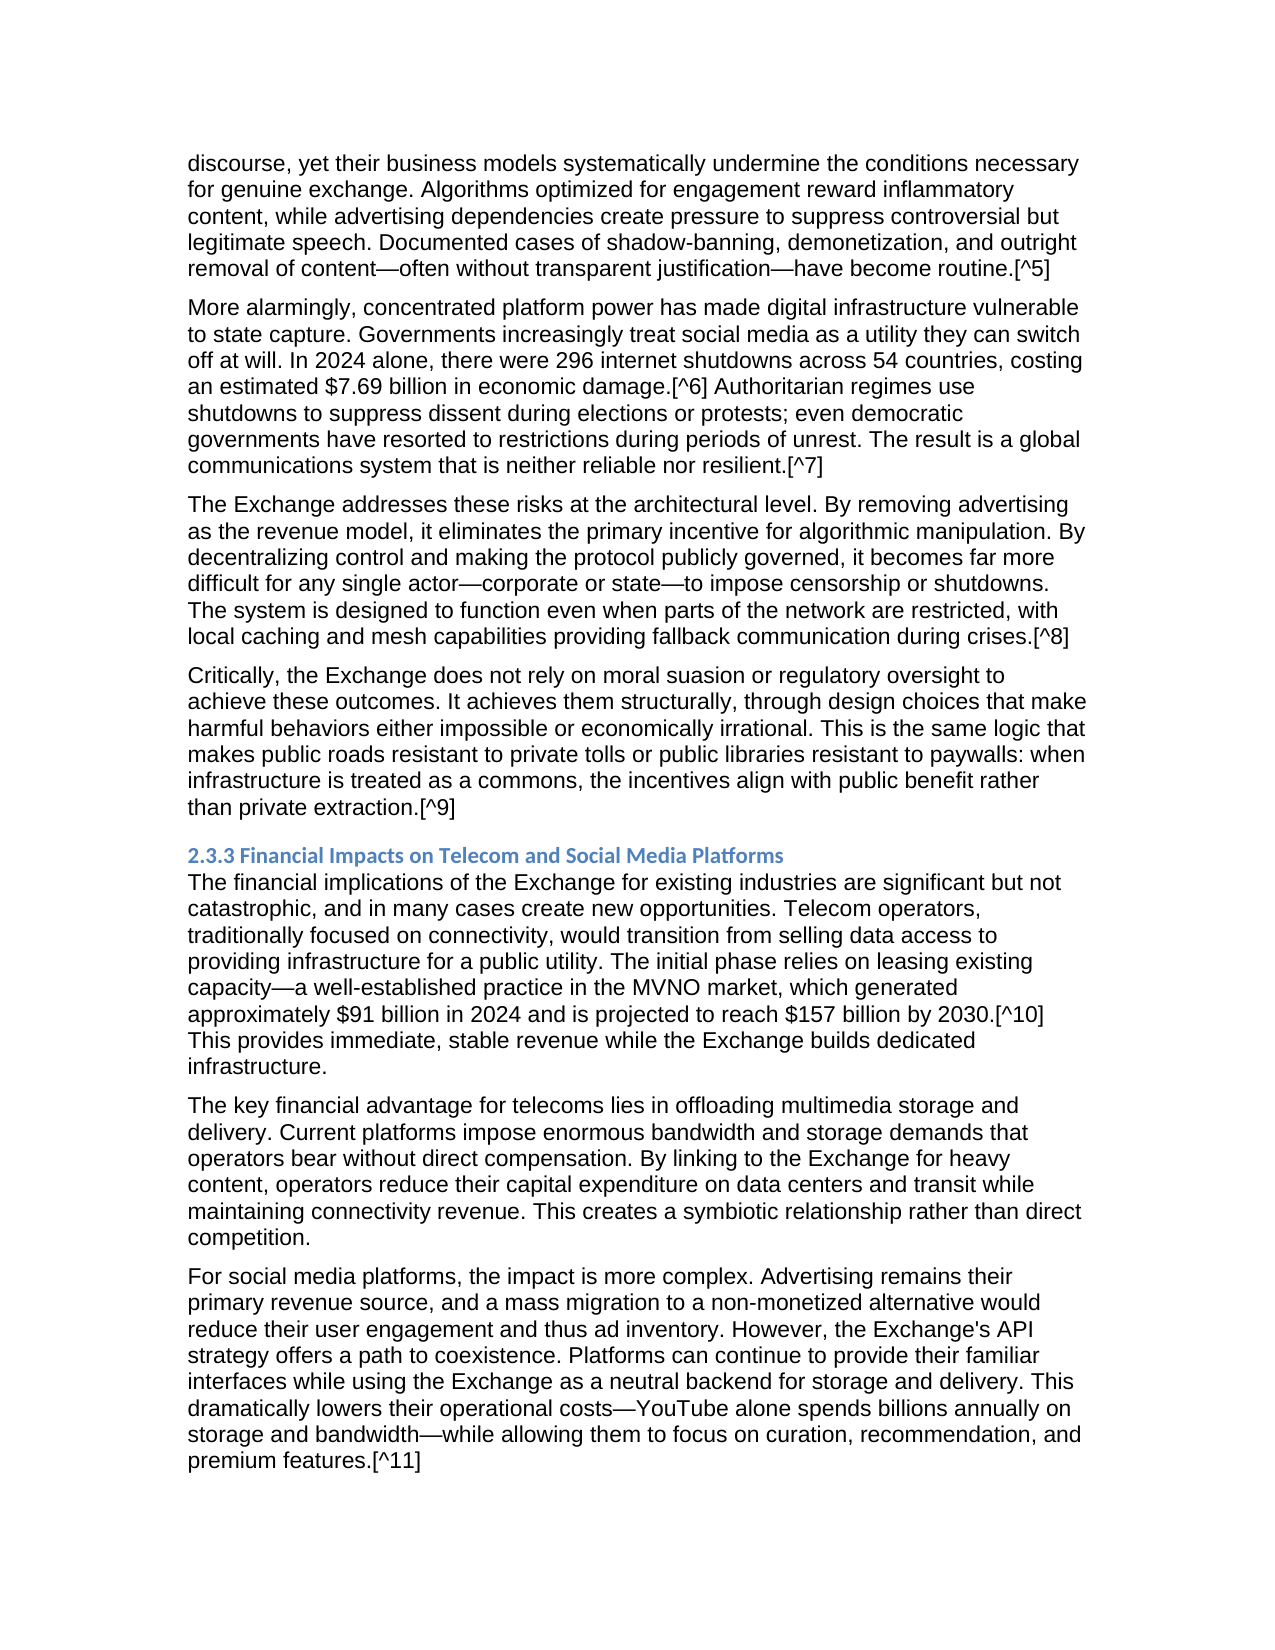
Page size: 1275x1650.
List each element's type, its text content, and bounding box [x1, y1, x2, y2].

text The key financial advantage for telecoms lies in offloading multimedia storage and delivery. Current platforms impose enormous bandwidth and storage demands that operators bear without direct compensation. By linking to the Exchange for heavy content, operators reduce their capital expenditure on data centers and transit while maintaining connectivity revenue. This creates a symbiotic relationship rather than direct competition. [187, 1092, 1087, 1250]
subtitle 2.3.3 Financial Impacts on Telecom and Social Media Platforms [187, 841, 1087, 869]
text discourse, yet their business models systematically undermine the conditions necessary for genuine exchange. Algorithms optimized for engagement reward inflammatory content, while advertising dependencies create pressure to suppress controversial but legitimate speech. Documented cases of shadow-banning, demonetization, and outright removal of content—often without transparent justification—have become routine.[^5] [187, 150, 1087, 282]
text For social media platforms, the impact is more complex. Advertising remains their primary revenue source, and a mass migration to a non-monetized alternative would reduce their user engagement and thus ad inventory. However, the Exchange's API strategy offers a path to coexistence. Platforms can continue to provide their familiar interfaces while using the Exchange as a neutral backend for storage and delivery. This dramatically lowers their operational costs—YouTube alone spends billions annually on storage and bandwidth—while allowing them to focus on curation, recommendation, and premium features.[^11] [187, 1263, 1087, 1474]
text The Exchange addresses these risks at the architectural level. By removing advertising as the revenue model, it eliminates the primary incentive for algorithmic manipulation. By decentralizing control and making the protocol publicly governed, it becomes far more difficult for any single actor—corporate or state—to impose censorship or shutdowns. The system is designed to function even when parts of the network are restricted, with local caching and mesh capabilities providing fallback communication during crises.[^8] [187, 491, 1087, 649]
text Critically, the Exchange does not rely on moral suasion or regulatory oversight to achieve these outcomes. It achieves them structurally, through design choices that make harmful behaviors either impossible or economically irrational. This is the same logic that makes public roads resistant to private tolls or public libraries resistant to paywalls: when infrastructure is treated as a commons, the incentives align with public benefit rather than private extraction.[^9] [187, 662, 1087, 820]
text More alarmingly, concentrated platform power has made digital infrastructure vulnerable to state capture. Governments increasingly treat social media as a utility they can switch off at will. In 2024 alone, there were 296 internet shutdowns across 54 countries, costing an estimated $7.69 billion in economic damage.[^6] Authoritarian regimes use shutdowns to suppress dissent during elections or protests; even democratic governments have resorted to restrictions during periods of unrest. The result is a global communications system that is neither reliable nor resilient.[^7] [187, 294, 1087, 479]
text The financial implications of the Exchange for existing industries are significant but not catastrophic, and in many cases create new opportunities. Telecom operators, traditionally focused on connectivity, would transition from selling data access to providing infrastructure for a public utility. The initial phase relies on leasing existing capacity—a well-established practice in the MVNO market, which generated approximately $91 billion in 2024 and is projected to reach $157 billion by 2030.[^10] This provides immediate, stable revenue while the Exchange builds dedicated infrastructure. [187, 869, 1087, 1080]
